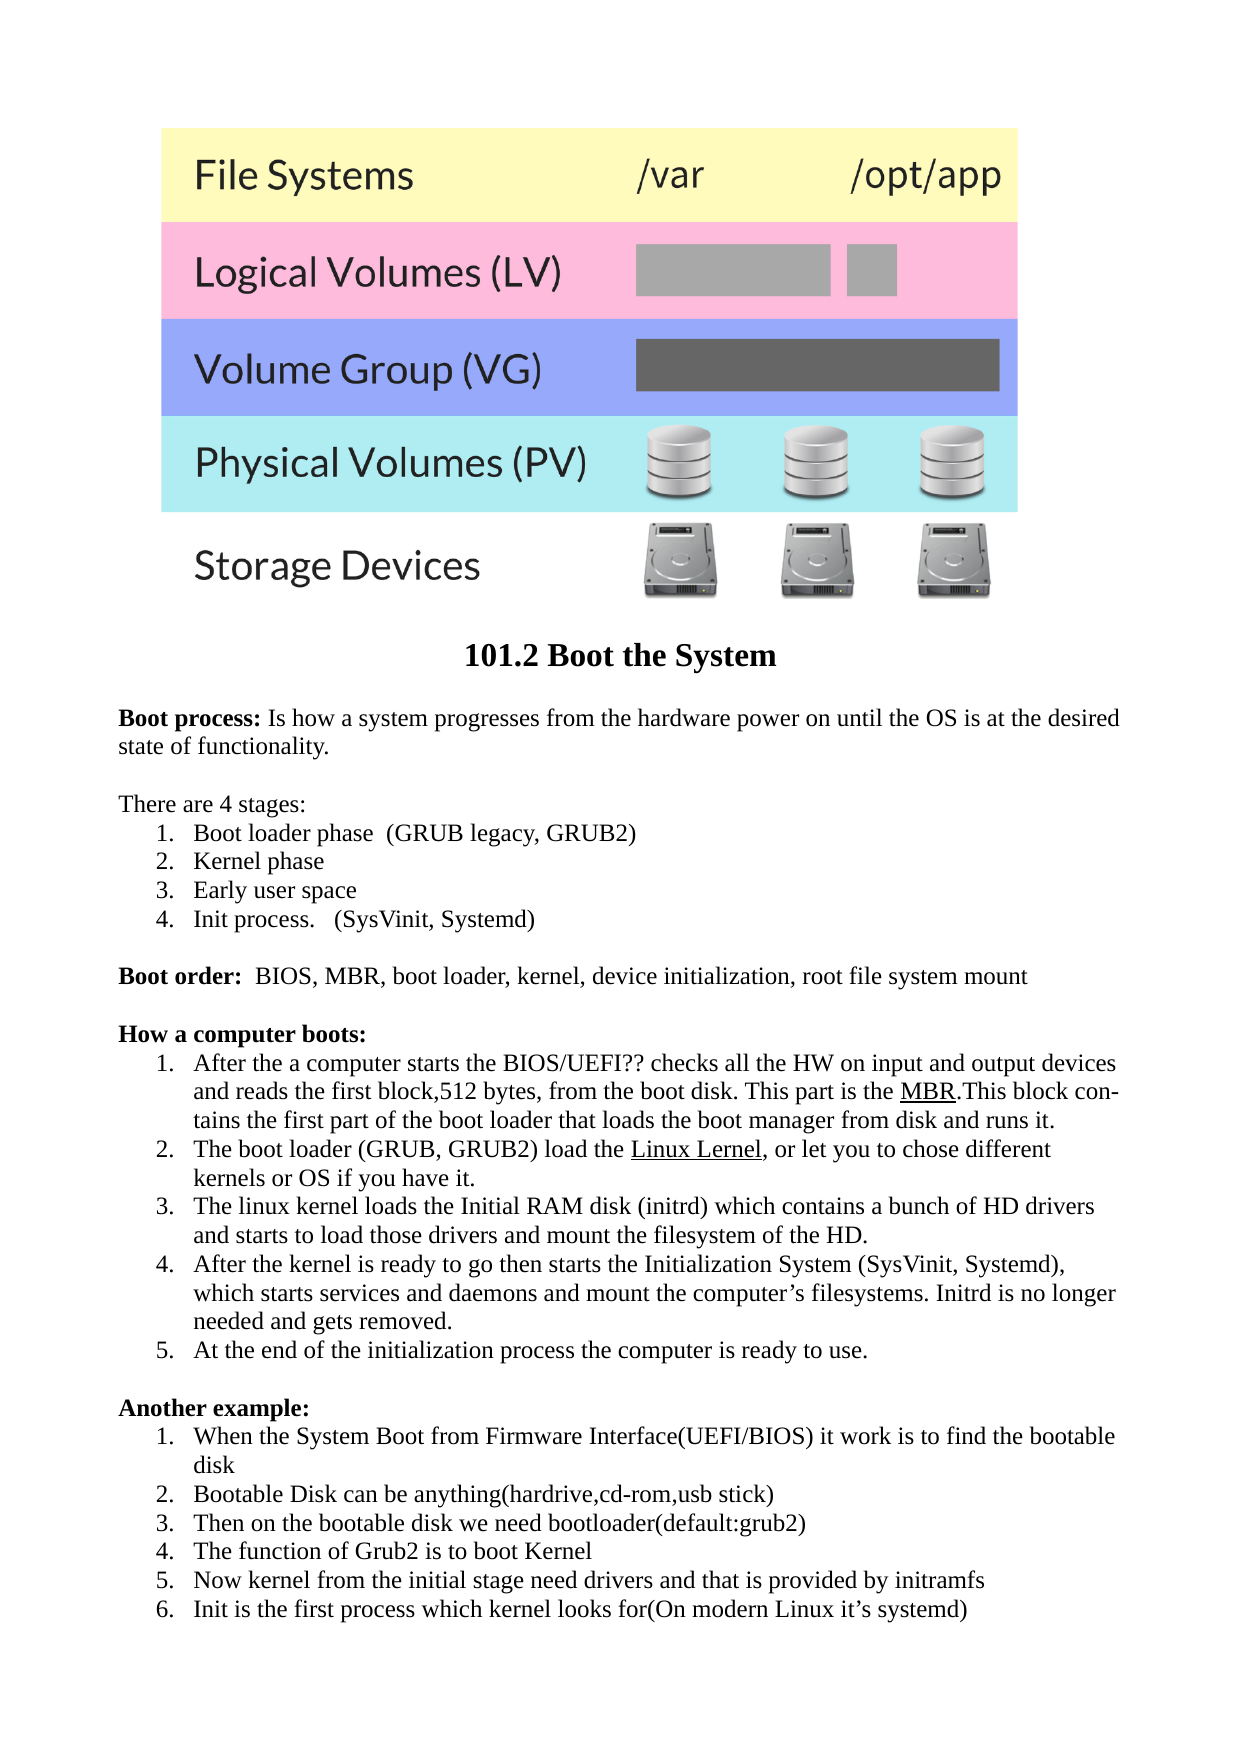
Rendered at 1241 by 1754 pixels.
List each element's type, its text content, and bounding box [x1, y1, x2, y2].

list After the a computer starts the BIOS/UEFI?? checks all the HW on input and output devices and reads the first block,512 bytes, from the boot disk. This part is the MBR.This block con- tains the first part of the boot loader that loads the boot manager from disk and runs it. [156, 1048, 1122, 1134]
list The function of Grub2 is to boot Kernel [156, 1536, 1122, 1565]
list After the kernel is ready to go then starts the Initialization System (SysVinit, Systemd), which starts services and daemons and mount the computer’s filesystems. Initrd is no longer needed and gets removed. [156, 1249, 1122, 1335]
list Init process. (SysVinit, Systemd) [156, 904, 1122, 933]
list The boot loader (GRUB, GRUB2) load the Linux Lernel, or let you to chose different kernels or OS if you have it. [156, 1134, 1122, 1191]
list Init is the first process which kernel looks for(On modern Linux it’s systemd) [156, 1594, 1122, 1623]
list Then on the bootable disk we need bootloader(default:grub2) [156, 1508, 1122, 1536]
text Boot process: Is how a system progresses from the hardware power on until the OS is at the desired state of functionality. [118, 703, 1122, 760]
text There are 4 stages: [118, 789, 1122, 818]
list At the end of the initialization process the computer is ready to use. [156, 1335, 1122, 1364]
text Boot order: BIOS, MBR, boot loader, kernel, device initialization, root file system mount [118, 961, 1122, 990]
text Another example: [118, 1393, 1122, 1421]
list Boot loader phase (GRUB legacy, GRUB2) [156, 818, 1122, 846]
list When the System Boot from Firmware Interface(UEFI/BIOS) it work is to find the bootable disk [156, 1421, 1122, 1479]
list Kernel phase [156, 846, 1122, 875]
list The linux kernel loads the Initial RAM disk (initrd) which contains a bunch of HD drivers and starts to load those drivers and mount the filesystem of the HD. [156, 1191, 1122, 1249]
list Now kernel from the initial stage need drivers and that is provided by initramfs [156, 1565, 1122, 1594]
list Early user space [156, 875, 1122, 904]
picture [161, 128, 1018, 606]
list Bootable Disk can be anything(hardrive,cd-rom,usb stick) [156, 1479, 1122, 1508]
text 101.2 Boot the System [118, 636, 1122, 674]
text How a computer boots: [118, 1019, 1122, 1048]
